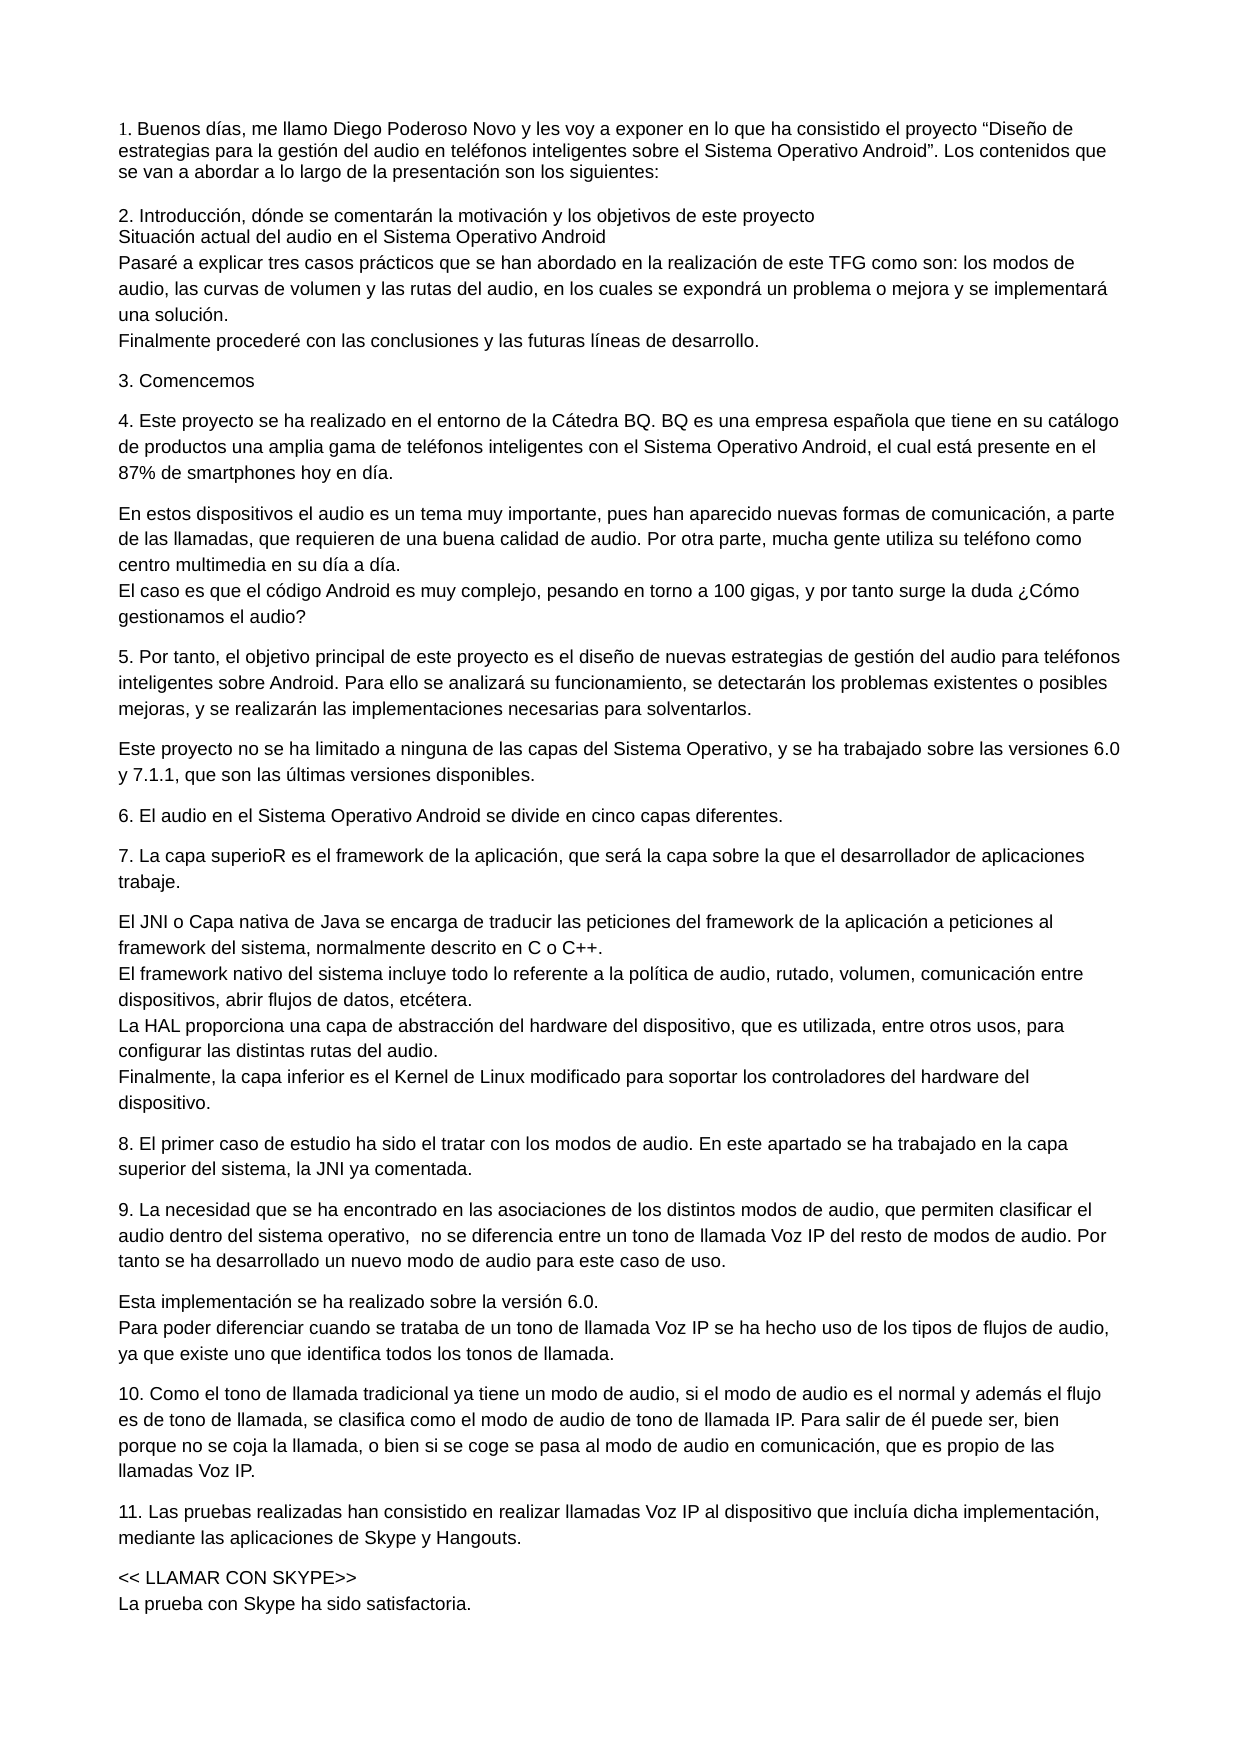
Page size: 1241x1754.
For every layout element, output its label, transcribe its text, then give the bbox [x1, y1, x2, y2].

text En estos dispositivos el audio es un tema muy importante, pues han aparecido nuevas formas de comunicación, a parte de las llamadas, que requieren de una buena calidad de audio. Por otra parte, mucha gente utiliza su teléfono como centro multimedia en su día a día. [118, 502, 1122, 576]
text El framework nativo del sistema incluye todo lo referente a la política de audio, rutado, volumen, comunicación entre dispositivos, abrir flujos de datos, etcétera. [118, 963, 1122, 1010]
text 10. Como el tono de llamada tradicional ya tiene un modo de audio, si el modo de audio es el normal y además el flujo es de tono de llamada, se clasifica como el modo de audio de tono de llamada IP. Para salir de él puede ser, bien porque no se coja la llamada, o bien si se coge se pasa al modo de audio en comunicación, que es propio de las llamadas Voz IP. [118, 1383, 1122, 1482]
text La prueba con Skype ha sido satisfactoria. [118, 1593, 1122, 1614]
text 11. Las pruebas realizadas han consistido en realizar llamadas Voz IP al dispositivo que incluía dicha implementación, mediante las aplicaciones de Skype y Hangouts. [118, 1501, 1122, 1548]
text Para poder diferenciar cuando se trataba de un tono de llamada Voz IP se ha hecho uso de los tipos de flujos de audio, ya que existe uno que identifica todos los tonos de llamada. [118, 1316, 1122, 1364]
text 8. El primer caso de estudio ha sido el tratar con los modos de audio. En este apartado se ha trabajado en la capa superior del sistema, la JNI ya comentada. [118, 1132, 1122, 1180]
text Situación actual del audio en el Sistema Operativo Android [118, 226, 1122, 248]
text El JNI o Capa nativa de Java se encarga de traducir las peticiones del framework de la aplicación a peticiones al framework del sistema, normalmente descrito en C o C++. [118, 911, 1122, 958]
text La HAL proporciona una capa de abstracción del hardware del dispositivo, que es utilizada, entre otros usos, para configurar las distintas rutas del audio. [118, 1014, 1122, 1062]
text 7. La capa superioR es el framework de la aplicación, que será la capa sobre la que el desarrollador de aplicaciones trabaje. [118, 845, 1122, 892]
text 1. Buenos días, me llamo Diego Poderoso Novo y les voy a exponer en lo que ha consistido el proyecto “Diseño de estrategias para la gestión del audio en teléfonos inteligentes sobre el Sistema Operativo Android”. Los contenidos que se van a abordar a lo largo de la presentación son los siguientes: [118, 118, 1122, 183]
text 6. El audio en el Sistema Operativo Android se divide en cinco capas diferentes. [118, 804, 1122, 826]
text 4. Este proyecto se ha realizado en el entorno de la Cátedra BQ. BQ es una empresa española que tiene en su catálogo de productos una amplia gama de teléfonos inteligentes con el Sistema Operativo Android, el cual está presente en el 87% de smartphones hoy en día. [118, 410, 1122, 483]
text 5. Por tanto, el objetivo principal de este proyecto es el diseño de nuevas estrategias de gestión del audio para teléfonos inteligentes sobre Android. Para ello se analizará su funcionamiento, se detectarán los problemas existentes o posibles mejoras, y se realizarán las implementaciones necesarias para solventarlos. [118, 646, 1122, 719]
text Esta implementación se ha realizado sobre la versión 6.0. [118, 1291, 1122, 1312]
text El caso es que el código Android es muy complejo, pesando en torno a 100 gigas, y por tanto surge la duda ¿Cómo gestionamos el audio? [118, 580, 1122, 627]
text Pasaré a explicar tres casos prácticos que se han abordado en la realización de este TFG como son: los modos de audio, las curvas de volumen y las rutas del audio, en los cuales se expondrá un problema o mejora y se implementará una solución. [118, 252, 1122, 325]
text Finalmente, la capa inferior es el Kernel de Linux modificado para soportar los controladores del hardware del dispositivo. [118, 1066, 1122, 1113]
text Este proyecto no se ha limitado a ninguna de las capas del Sistema Operativo, y se ha trabajado sobre las versiones 6.0 y 7.1.1, que son las últimas versiones disponibles. [118, 738, 1122, 786]
text 9. La necesidad que se ha encontrado en las asociaciones de los distintos modos de audio, que permiten clasificar el audio dentro del sistema operativo, no se diferencia entre un tono de llamada Voz IP del resto de modos de audio. Por tanto se ha desarrollado un nuevo modo de audio para este caso de uso. [118, 1198, 1122, 1272]
text 3. Comencemos [118, 370, 1122, 391]
text 2. Introducción, dónde se comentarán la motivación y los objetivos de este proyecto [118, 204, 1122, 226]
text << LLAMAR CON SKYPE>> [118, 1567, 1122, 1588]
text Finalmente procederé con las conclusiones y las futuras líneas de desarrollo. [118, 329, 1122, 351]
